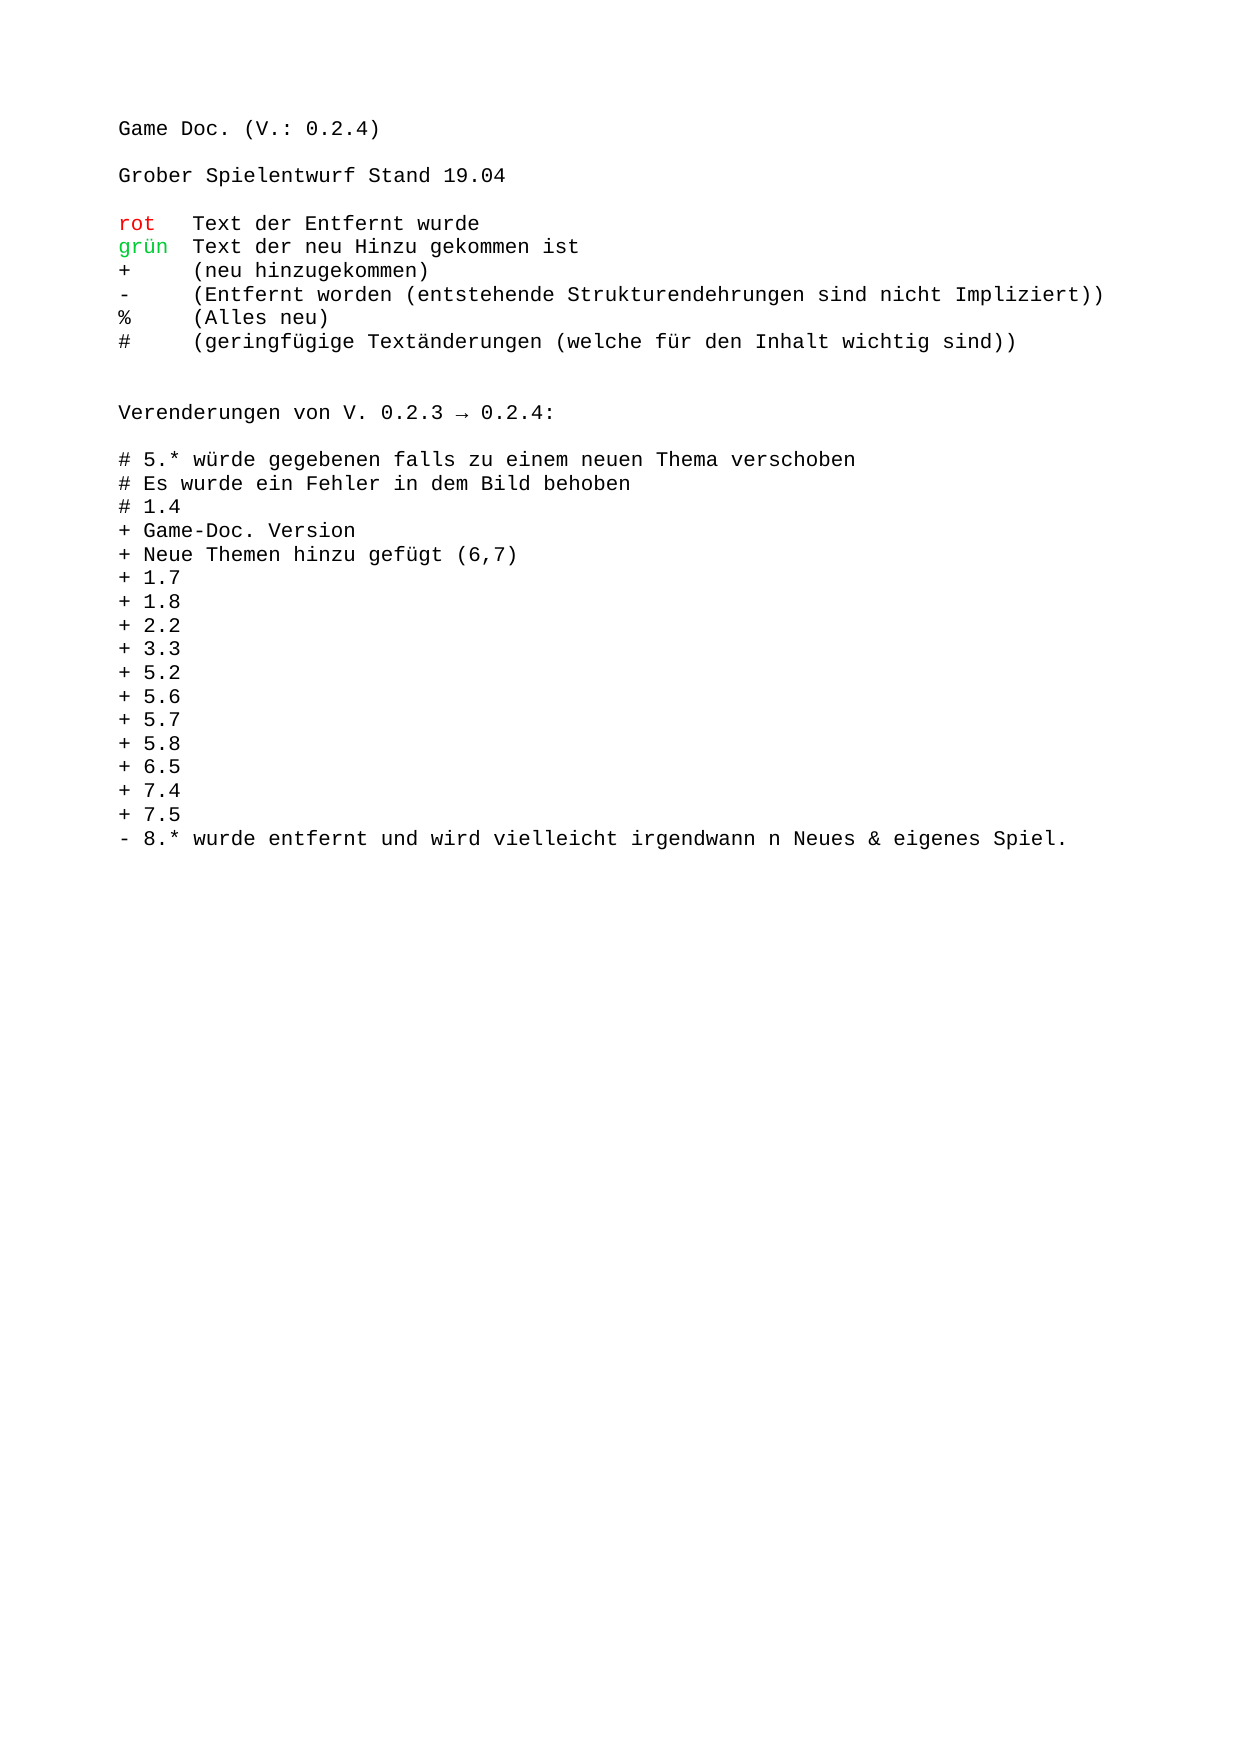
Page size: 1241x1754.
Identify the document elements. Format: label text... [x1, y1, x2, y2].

text - (Entfernt worden (entstehende Strukturendehrungen sind nicht Impliziert)) [118, 284, 1122, 307]
text + 5.7 [118, 709, 1122, 733]
text + 6.5 [118, 757, 1122, 780]
text Grober Spielentwurf Stand 19.04 [118, 165, 1122, 189]
text + 1.8 [118, 591, 1122, 615]
text Game Doc. (V.: 0.2.4) [118, 118, 1122, 142]
text + 5.6 [118, 686, 1122, 709]
text + 7.4 [118, 780, 1122, 804]
text + 1.7 [118, 567, 1122, 591]
text + 3.3 [118, 638, 1122, 662]
text + 5.2 [118, 662, 1122, 686]
text rot Text der Entfernt wurde [118, 213, 1122, 236]
text - 8.* wurde entfernt und wird vielleicht irgendwann n Neues & eigenes Spiel. [118, 827, 1122, 851]
text Verenderungen von V. 0.2.3 → 0.2.4: [118, 402, 1122, 426]
text # (geringfügige Textänderungen (welche für den Inhalt wichtig sind)) [118, 331, 1122, 354]
text % (Alles neu) [118, 307, 1122, 331]
text # 5.* würde gegebenen falls zu einem neuen Thema verschoben [118, 449, 1122, 473]
text + (neu hinzugekommen) [118, 260, 1122, 284]
text # Es wurde ein Fehler in dem Bild behoben [118, 473, 1122, 496]
text + Neue Themen hinzu gefügt (6,7) [118, 544, 1122, 567]
text + Game-Doc. Version [118, 520, 1122, 544]
text # 1.4 [118, 496, 1122, 520]
text + 2.2 [118, 615, 1122, 638]
text + 7.5 [118, 804, 1122, 827]
text grün Text der neu Hinzu gekommen ist [118, 236, 1122, 260]
text + 5.8 [118, 733, 1122, 757]
